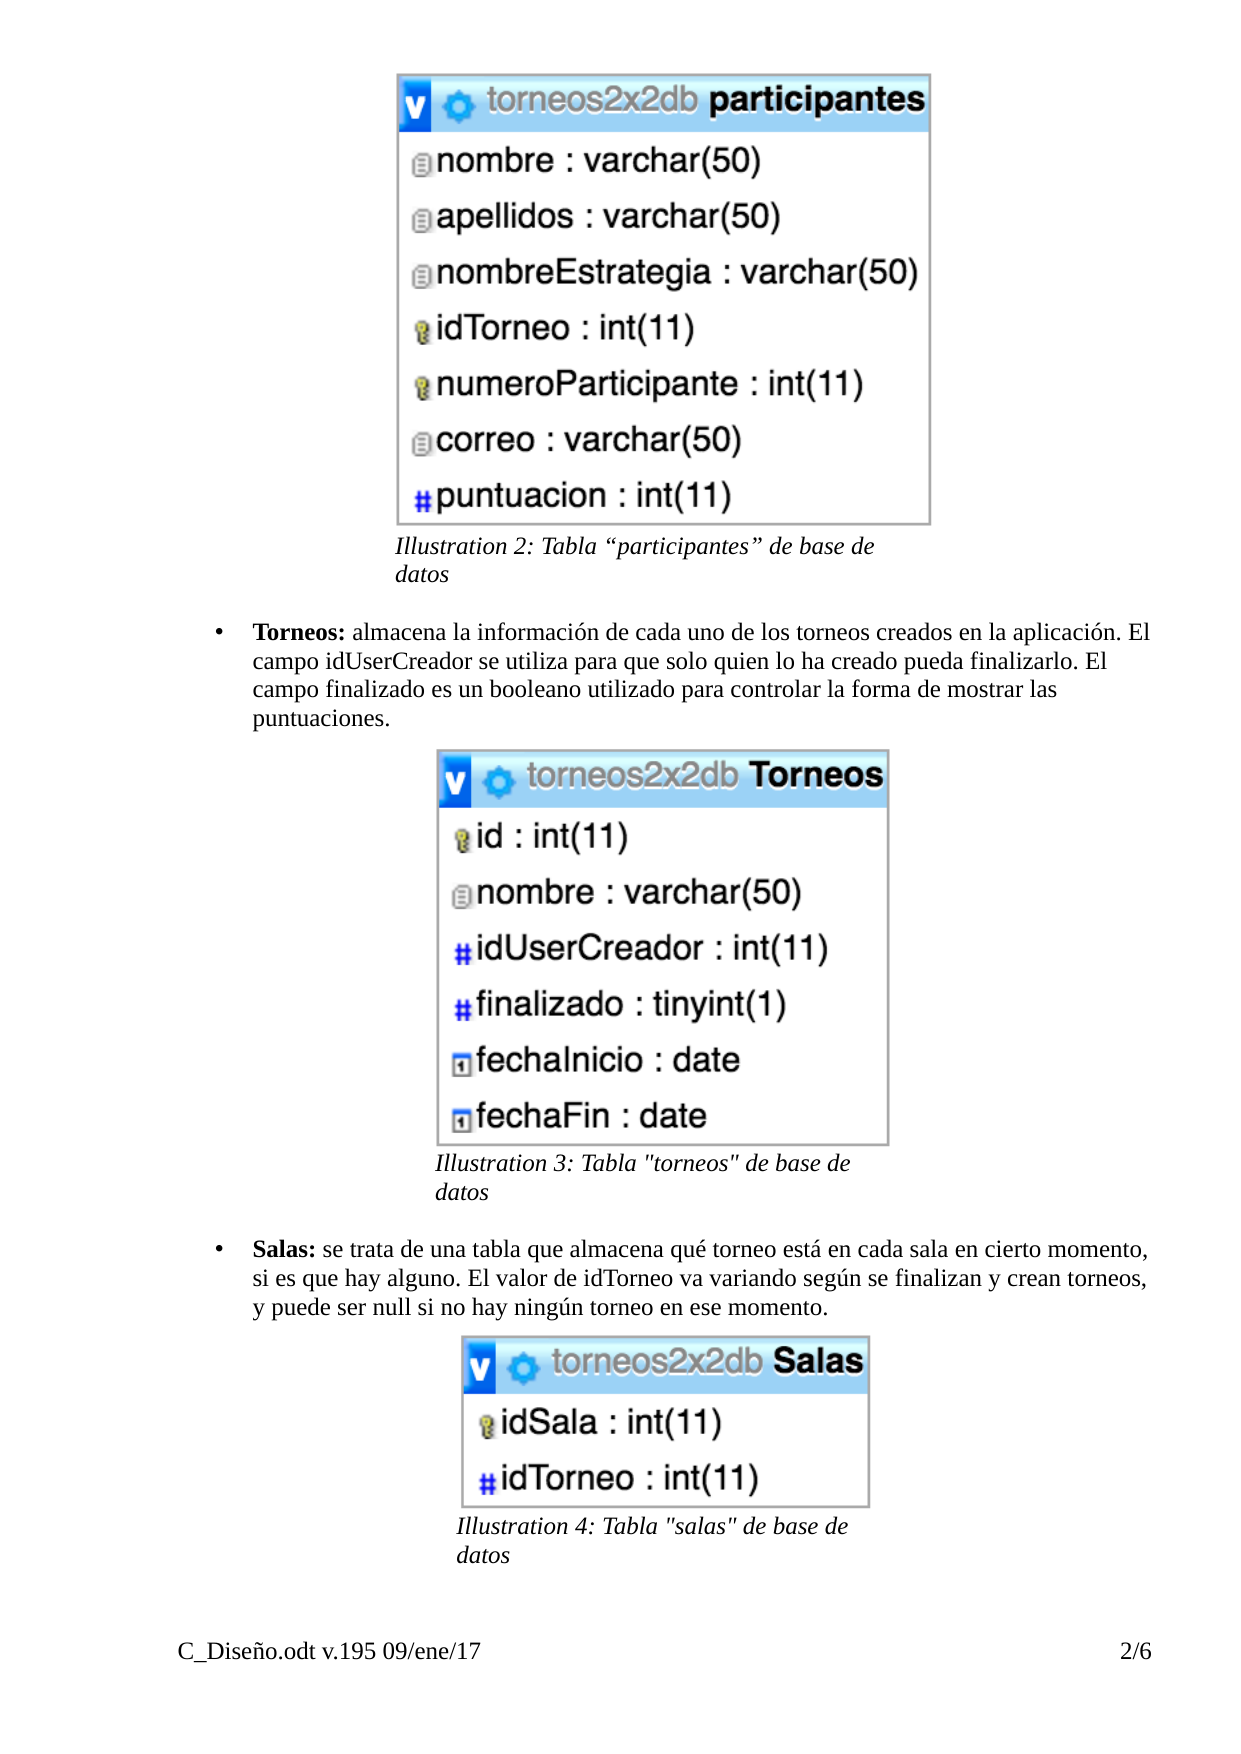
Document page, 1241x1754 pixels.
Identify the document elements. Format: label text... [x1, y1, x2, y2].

picture [394, 71, 934, 531]
list Salas: se trata de una tabla que almacena qué torneo está en cada sala en cierto momento, si es que hay alguno. El valor de idTorneo va variando según se finalizan y crean torneos, y puede ser null si no hay ningún torneo en ese momento. [215, 1234, 1152, 1321]
list Illustration 4: Tabla "salas" de base de datos [456, 1511, 873, 1568]
text Illustration 2: Tabla “participantes” de base de datos [395, 531, 934, 588]
list Illustration 3: Tabla "torneos" de base de datos [435, 1149, 894, 1206]
picture [456, 1333, 873, 1511]
list Torneos: almacena la información de cada uno de los torneos creados en la aplicación. El campo idUserCreador se utiliza para que solo quien lo ha creado pueda finalizarlo. El campo finalizado es un booleano utilizado para controlar la forma de mostrar las puntuaciones. [215, 617, 1152, 732]
picture [434, 744, 894, 1149]
